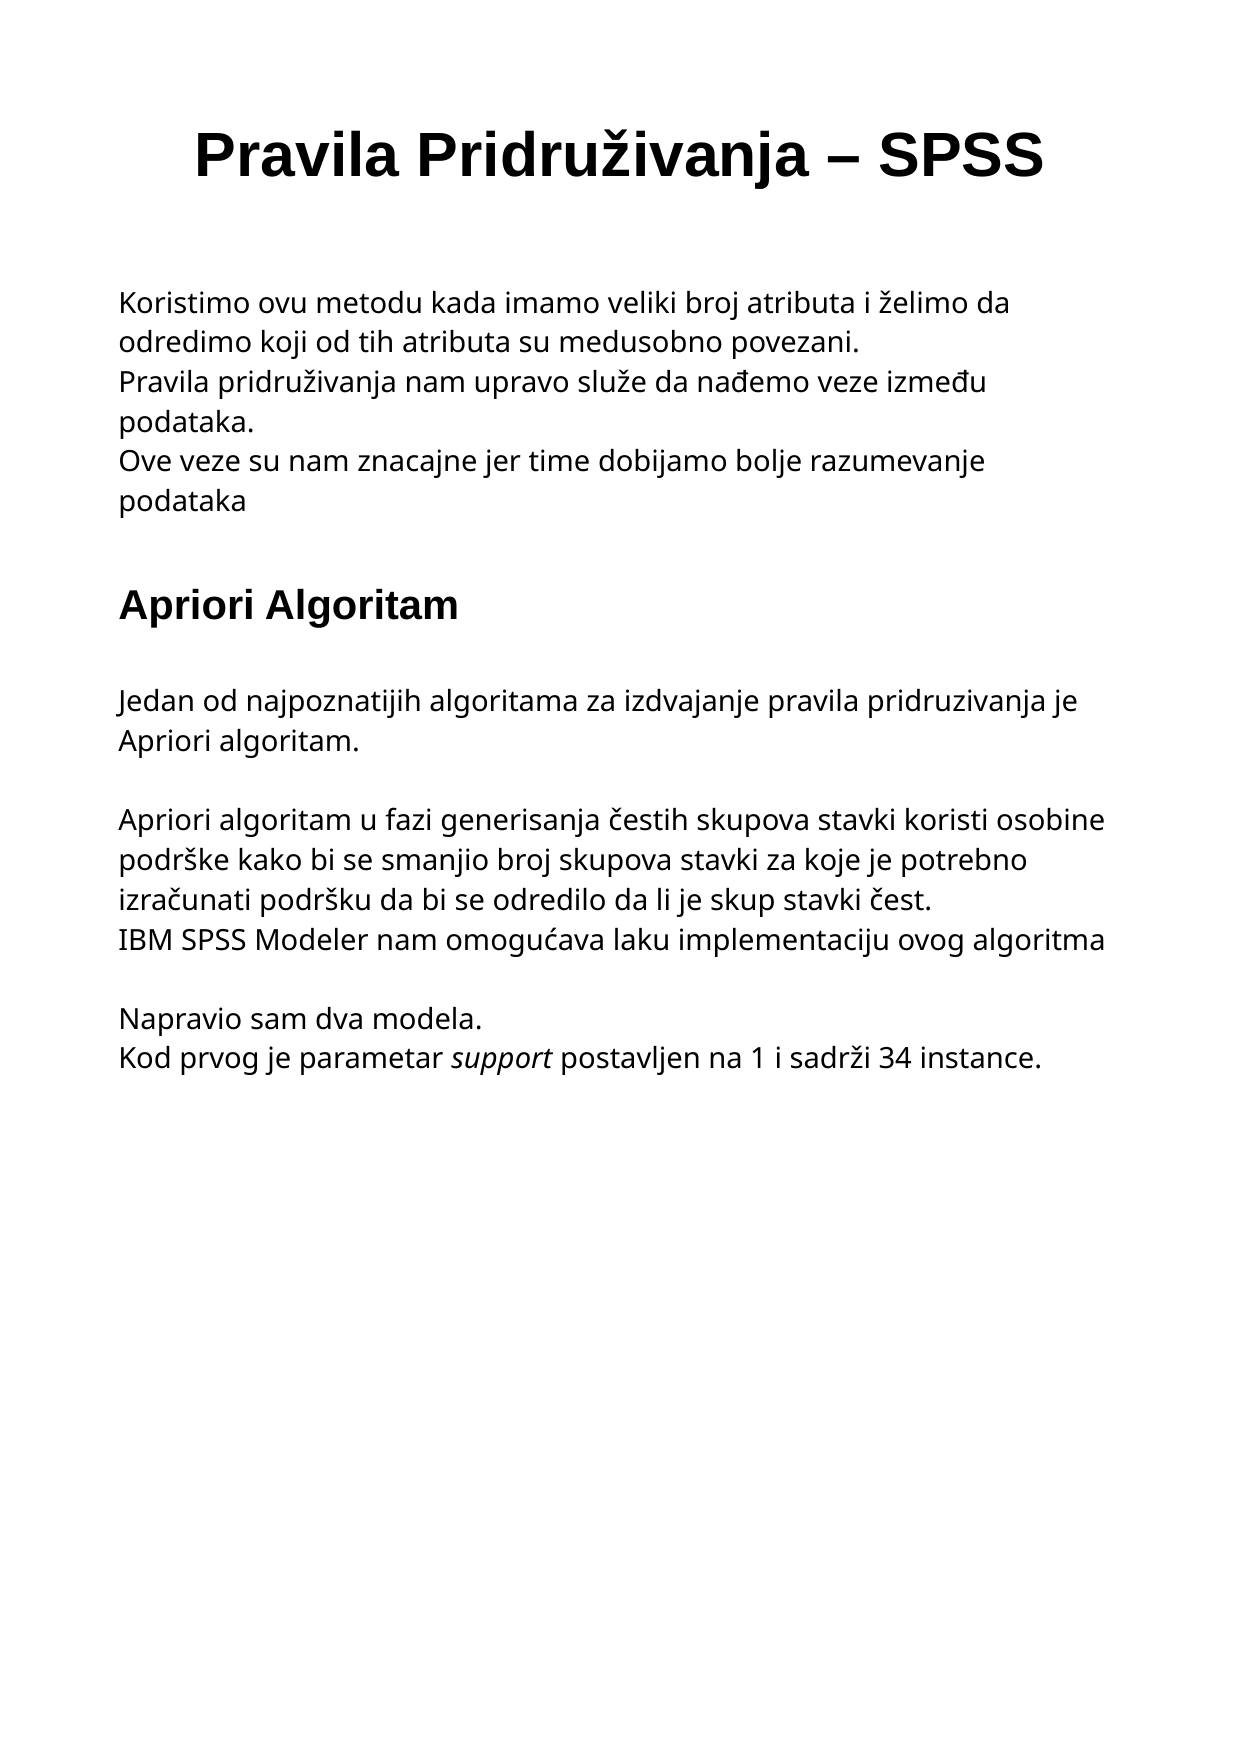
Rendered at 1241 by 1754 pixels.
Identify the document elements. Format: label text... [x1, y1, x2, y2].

text IBM SPSS Modeler nam omogućava laku implementaciju ovog algoritma [118, 919, 1122, 958]
subtitle Apriori Algoritam [118, 581, 1122, 628]
text Koristimo ovu metodu kada imamo veliki broj atributa i želimo da odredimo koji od tih atributa su medusobno povezani. [118, 282, 1122, 361]
text Pravila pridruživanja nam upravo služe da nađemo veze između podataka. [118, 361, 1122, 441]
subtitle Pravila Pridruživanja – SPSS [118, 118, 1122, 190]
text Apriori algoritam u fazi generisanja čestih skupova stavki koristi osobine podrške kako bi se smanjio broj skupova stavki za koje je potrebno izračunati podršku da bi se odredilo da li je skup stavki čest. [118, 800, 1122, 919]
text Ove veze su nam znacajne jer time dobijamo bolje razumevanje podataka [118, 441, 1122, 520]
text Napravio sam dva modela. Kod prvog je parametar support postavljen na 1 i sadrži 34 instance. [118, 998, 1122, 1077]
text Jedan od najpoznatijih algoritama za izdvajanje pravila pridruzivanja je Apriori algoritam. [118, 681, 1122, 760]
